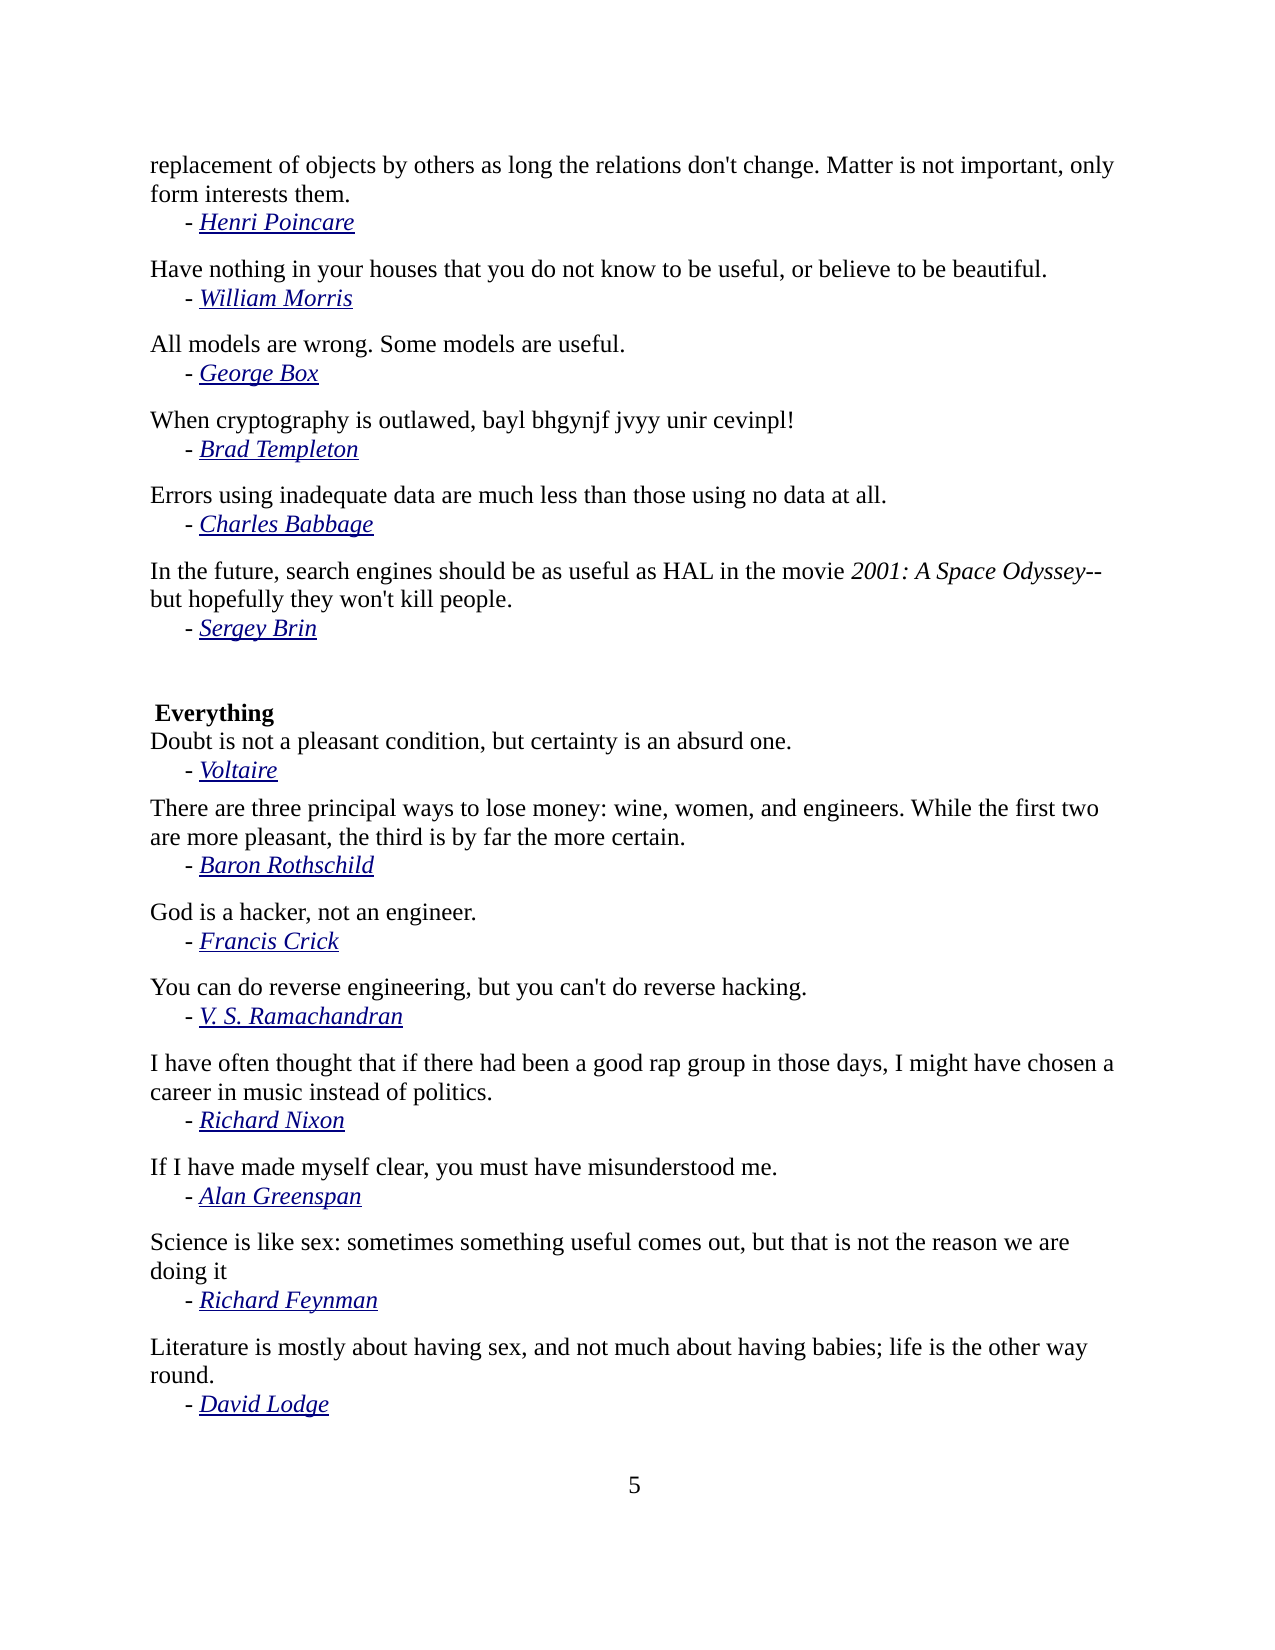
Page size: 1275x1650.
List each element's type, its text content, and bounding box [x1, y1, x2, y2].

text If I have made myself clear, you must have misunderstood me. - Alan Greenspan [150, 1152, 1125, 1209]
text Errors using inadequate data are much less than those using no data at all. - Charles Babbage [150, 480, 1125, 538]
text replacement of objects by others as long the relations don't change. Matter is not important, only form interests them. - Henri Poincare [150, 150, 1125, 236]
text Have nothing in your houses that you do not know to be useful, or believe to be beautiful. - William Morris [150, 254, 1125, 312]
text Literature is mostly about having sex, and not much about having babies; life is the other way round. - David Lodge [150, 1332, 1125, 1418]
table_header Everything [150, 698, 1125, 726]
text I have often thought that if there had been a good rap group in those days, I might have chosen a career in music instead of politics. - Richard Nixon [150, 1048, 1125, 1134]
text When cryptography is outlawed, bayl bhgynjf jvyy unir cevinpl! - Brad Templeton [150, 405, 1125, 462]
text In the future, search engines should be as useful as HAL in the movie 2001: A Space Odyssey--but hopefully they won't kill people. - Sergey Brin [150, 556, 1125, 642]
text Doubt is not a pleasant condition, but certainty is an absurd one. - Voltaire [150, 726, 1125, 784]
text You can do reverse engineering, but you can't do reverse hacking. - V. S. Ramachandran [150, 972, 1125, 1030]
text Science is like sex: sometimes something useful comes out, but that is not the reason we are doing it - Richard Feynman [150, 1227, 1125, 1314]
text God is a hacker, not an engineer. - Francis Crick [150, 897, 1125, 954]
text All models are wrong. Some models are useful. - George Box [150, 329, 1125, 387]
text There are three principal ways to lose money: wine, women, and engineers. While the first two are more pleasant, the third is by far the more certain. - Baron Rothschild [150, 793, 1125, 879]
